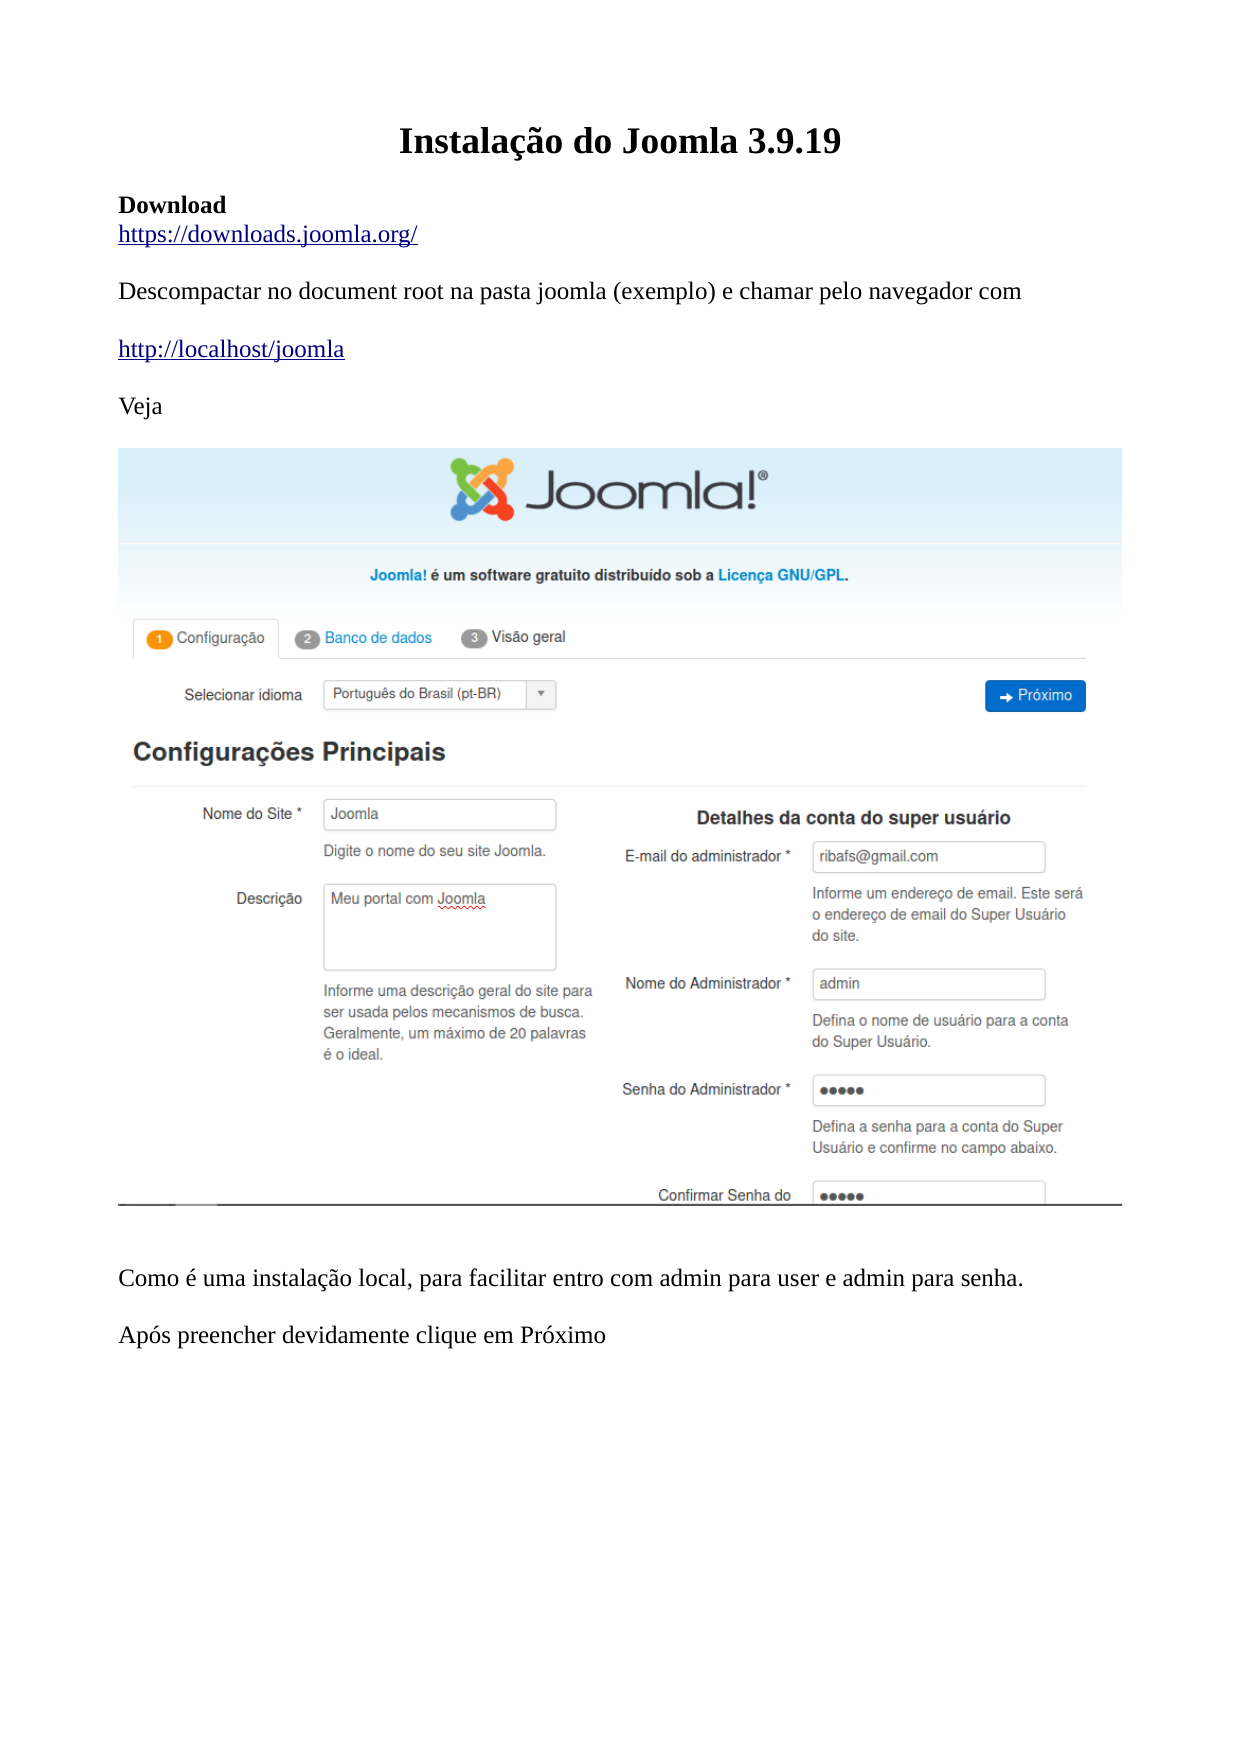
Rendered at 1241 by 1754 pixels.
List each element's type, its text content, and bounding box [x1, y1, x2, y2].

picture [118, 448, 1123, 1206]
text Instalação do Joomla 3.9.19 [118, 118, 1122, 161]
text Descompactar no document root na pasta joomla (exemplo) e chamar pelo navegador com [118, 276, 1122, 305]
text Após preencher devidamente clique em Próximo [118, 1320, 1122, 1349]
text Veja [118, 391, 1122, 420]
text https://downloads.joomla.org/ [118, 219, 1122, 247]
text Download [118, 190, 1122, 219]
text Como é uma instalação local, para facilitar entro com admin para user e admin para senha. [118, 1263, 1122, 1291]
text http://localhost/joomla [118, 334, 1122, 362]
